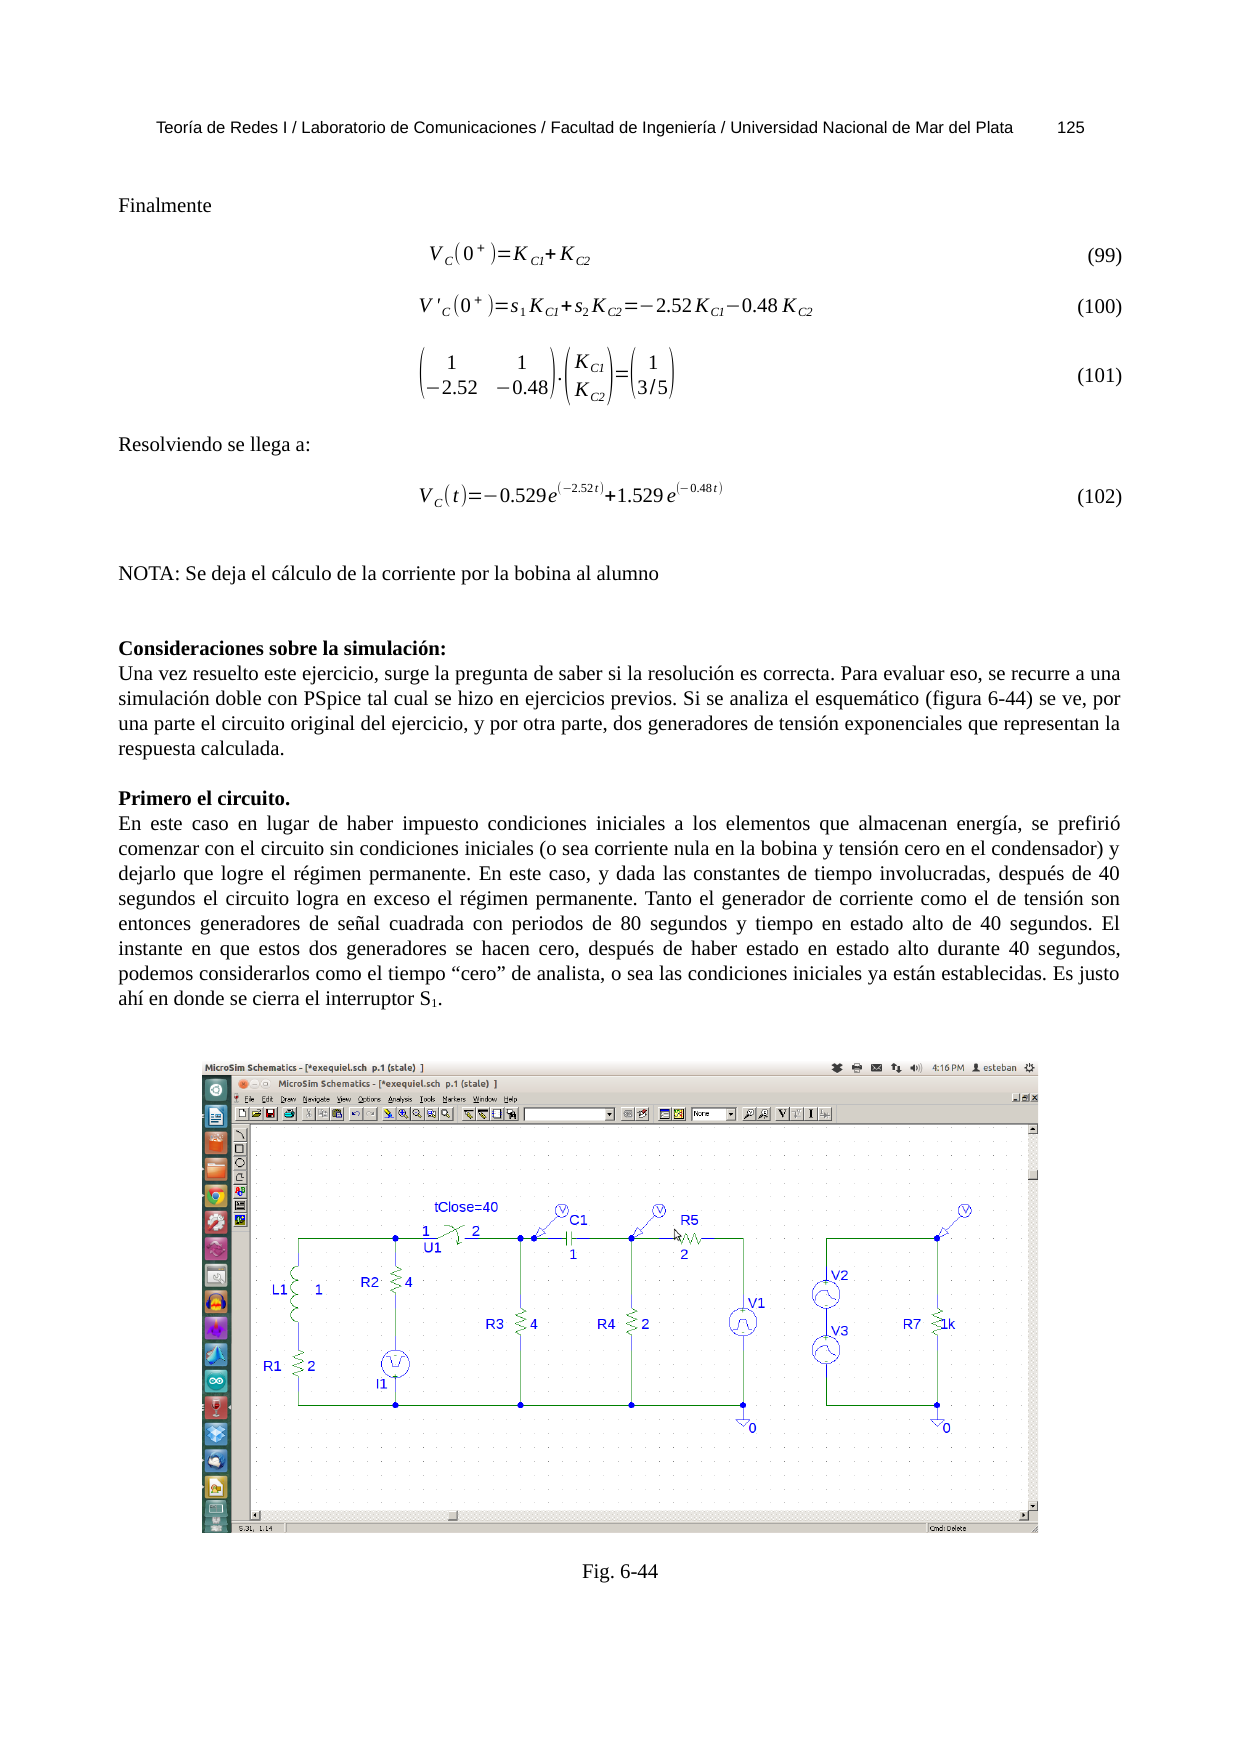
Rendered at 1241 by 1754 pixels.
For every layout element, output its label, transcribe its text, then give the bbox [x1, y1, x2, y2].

text (100) [118, 293, 1122, 320]
text NOTA: Se deja el cálculo de la corriente por la bobina al alumno [118, 560, 1122, 585]
text (99) [118, 242, 1122, 268]
text Resolviendo se llega a: [118, 431, 1122, 456]
text Fig. 6-44 [118, 1558, 1122, 1583]
text En este caso en lugar de haber impuesto condiciones iniciales a los elementos que almacenan energía, se prefirió comenzar con el circuito sin condiciones iniciales (o sea corriente nula en la bobina y tensión cero en el condensador) y dejarlo que logre el régimen permanente. En este caso, y dada las constantes de tiempo involucradas, después de 40 segundos el circuito logra en exceso el régimen permanente. Tanto el generador de corriente como el de tensión son entonces generadores de señal cuadrada con periodos de 80 segundos y tiempo en estado alto de 40 segundos. El instante en que estos dos generadores se hacen cero, después de haber estado en estado alto durante 40 segundos, podemos considerarlos como el tiempo “cero” de analista, o sea las condiciones iniciales ya están establecidas. Es justo ahí en donde se cierra el interruptor S1. [118, 810, 1122, 1010]
text (101) [118, 345, 1122, 406]
text Primero el circuito. [118, 785, 1122, 810]
text Consideraciones sobre la simulación: [118, 635, 1122, 660]
picture [202, 1060, 1039, 1533]
text Una vez resuelto este ejercicio, surge la pregunta de saber si la resolución es correcta. Para evaluar eso, se recurre a una simulación doble con PSpice tal cual se hizo en ejercicios previos. Si se analiza el esquemático (figura 6-44) se ve, por una parte el circuito original del ejercicio, y por otra parte, dos generadores de tensión exponenciales que representan la respuesta calculada. [118, 660, 1122, 760]
text Finalmente [118, 192, 1122, 217]
text (102) [118, 481, 1122, 510]
